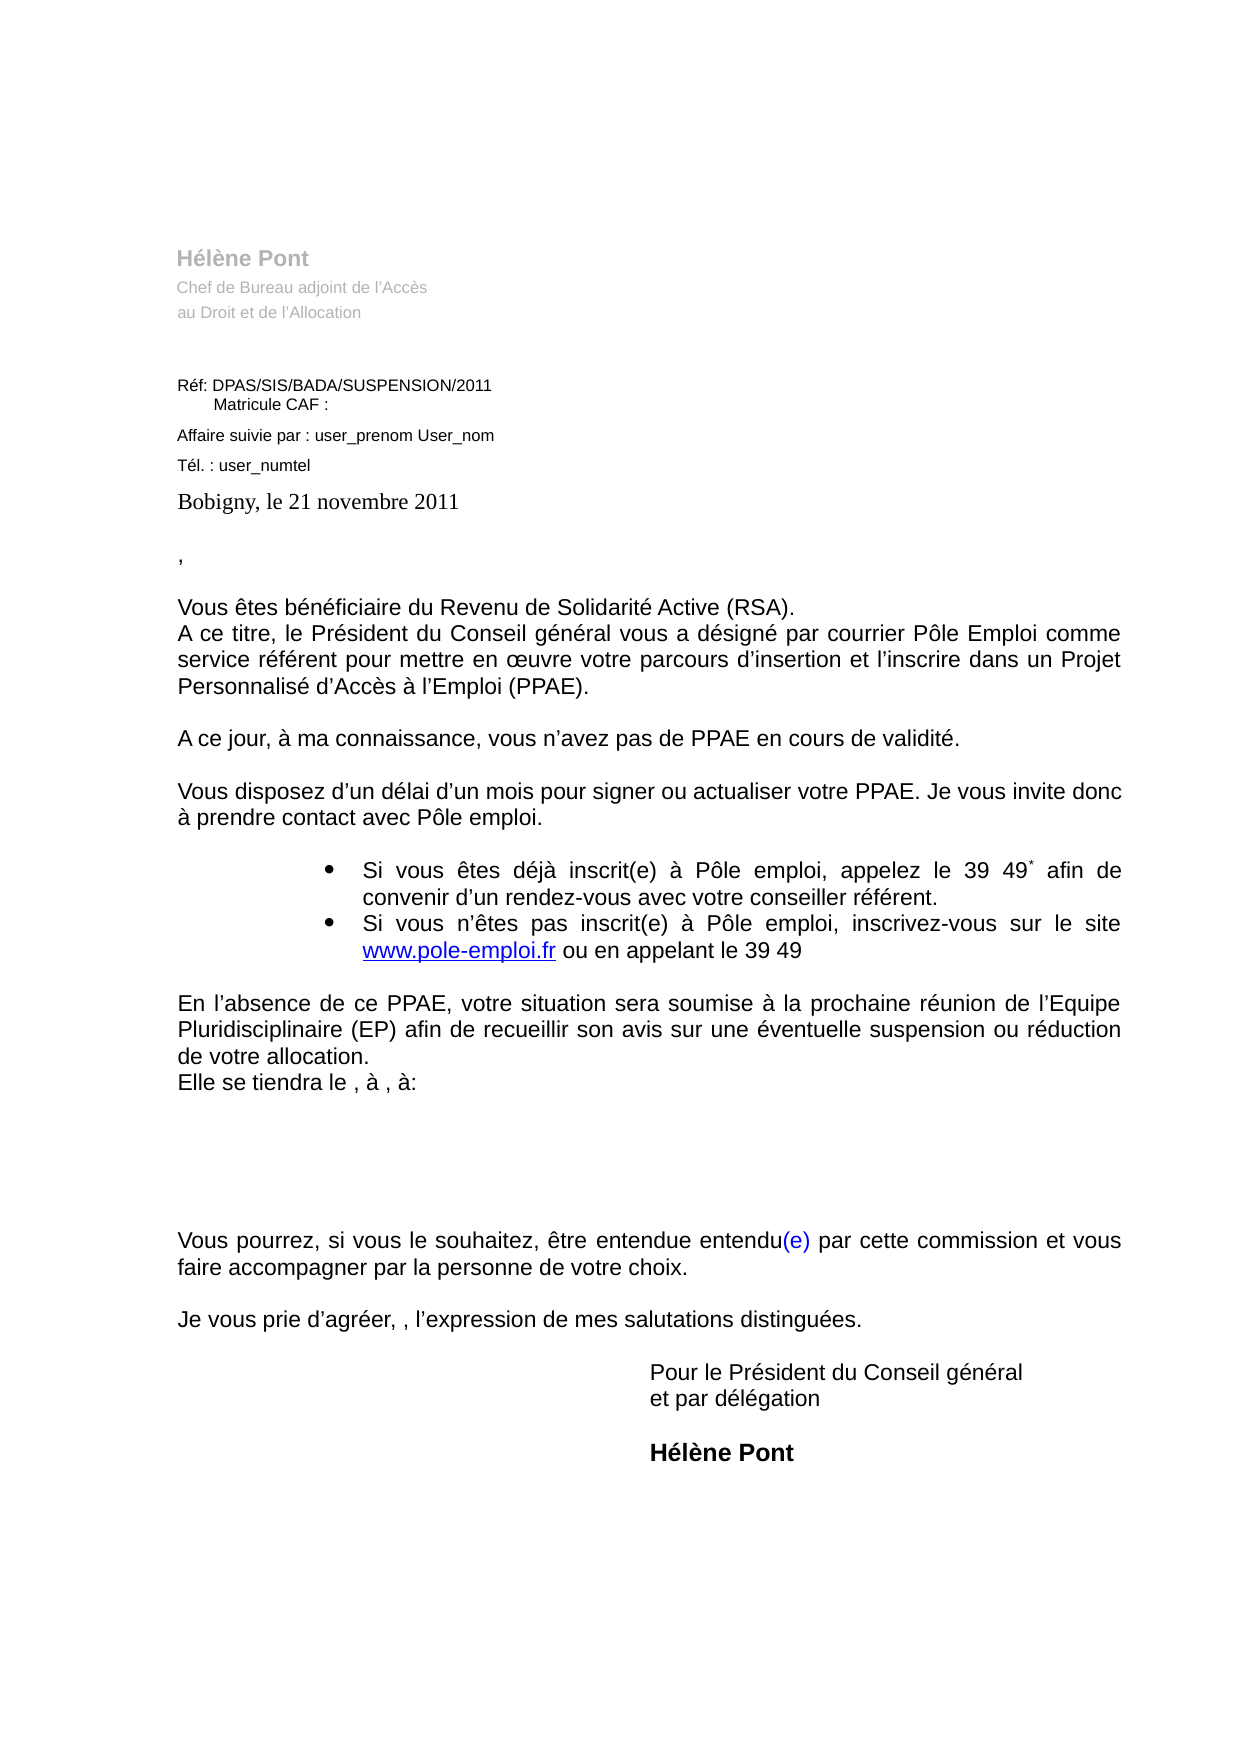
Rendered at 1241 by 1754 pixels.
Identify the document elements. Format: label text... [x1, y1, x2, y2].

text Elle se tiendra le , à , à: [177, 1069, 1122, 1095]
text A ce jour, à ma connaissance, vous n’avez pas de PPAE en cours de validité. [177, 725, 1122, 752]
text A ce titre, le Président du Conseil général vous a désigné par courrier Pôle Emploi comme service référent pour mettre en œuvre votre parcours d’insertion et l’inscrire dans un Projet Personnalisé d’Accès à l’Emploi (PPAE). [177, 620, 1122, 699]
text Vous pourrez, si vous le souhaitez, être entendue entendu(e) par cette commission et vous faire accompagner par la personne de votre choix. [177, 1227, 1122, 1280]
text Vous êtes bénéficiaire du Revenu de Solidarité Active (RSA). [177, 593, 1122, 620]
text Je vous prie d’agréer, , l’expression de mes salutations distinguées. [177, 1306, 1122, 1332]
text , [177, 541, 1122, 567]
text En l’absence de ce PPAE, votre situation sera soumise à la prochaine réunion de l’Equipe Pluridisciplinaire (EP) afin de recueillir son avis sur une éventuelle suspension ou réduction de votre allocation. [177, 990, 1122, 1069]
text et par délégation [649, 1385, 1122, 1412]
text Hélène Pont [649, 1438, 1122, 1467]
text Pour le Président du Conseil général [649, 1359, 1122, 1385]
text Vous disposez d’un délai d’un mois pour signer ou actualiser votre PPAE. Je vous invite donc à prendre contact avec Pôle emploi. [177, 778, 1122, 831]
list Si vous êtes déjà inscrit(e) à Pôle emploi, appelez le 39 49* afin de convenir d’un rendez-vous avec votre conseiller référent. [325, 857, 1122, 910]
list Si vous n’êtes pas inscrit(e) à Pôle emploi, inscrivez-vous sur le site www.pole-emploi.fr ou en appelant le 39 49 [325, 910, 1122, 963]
